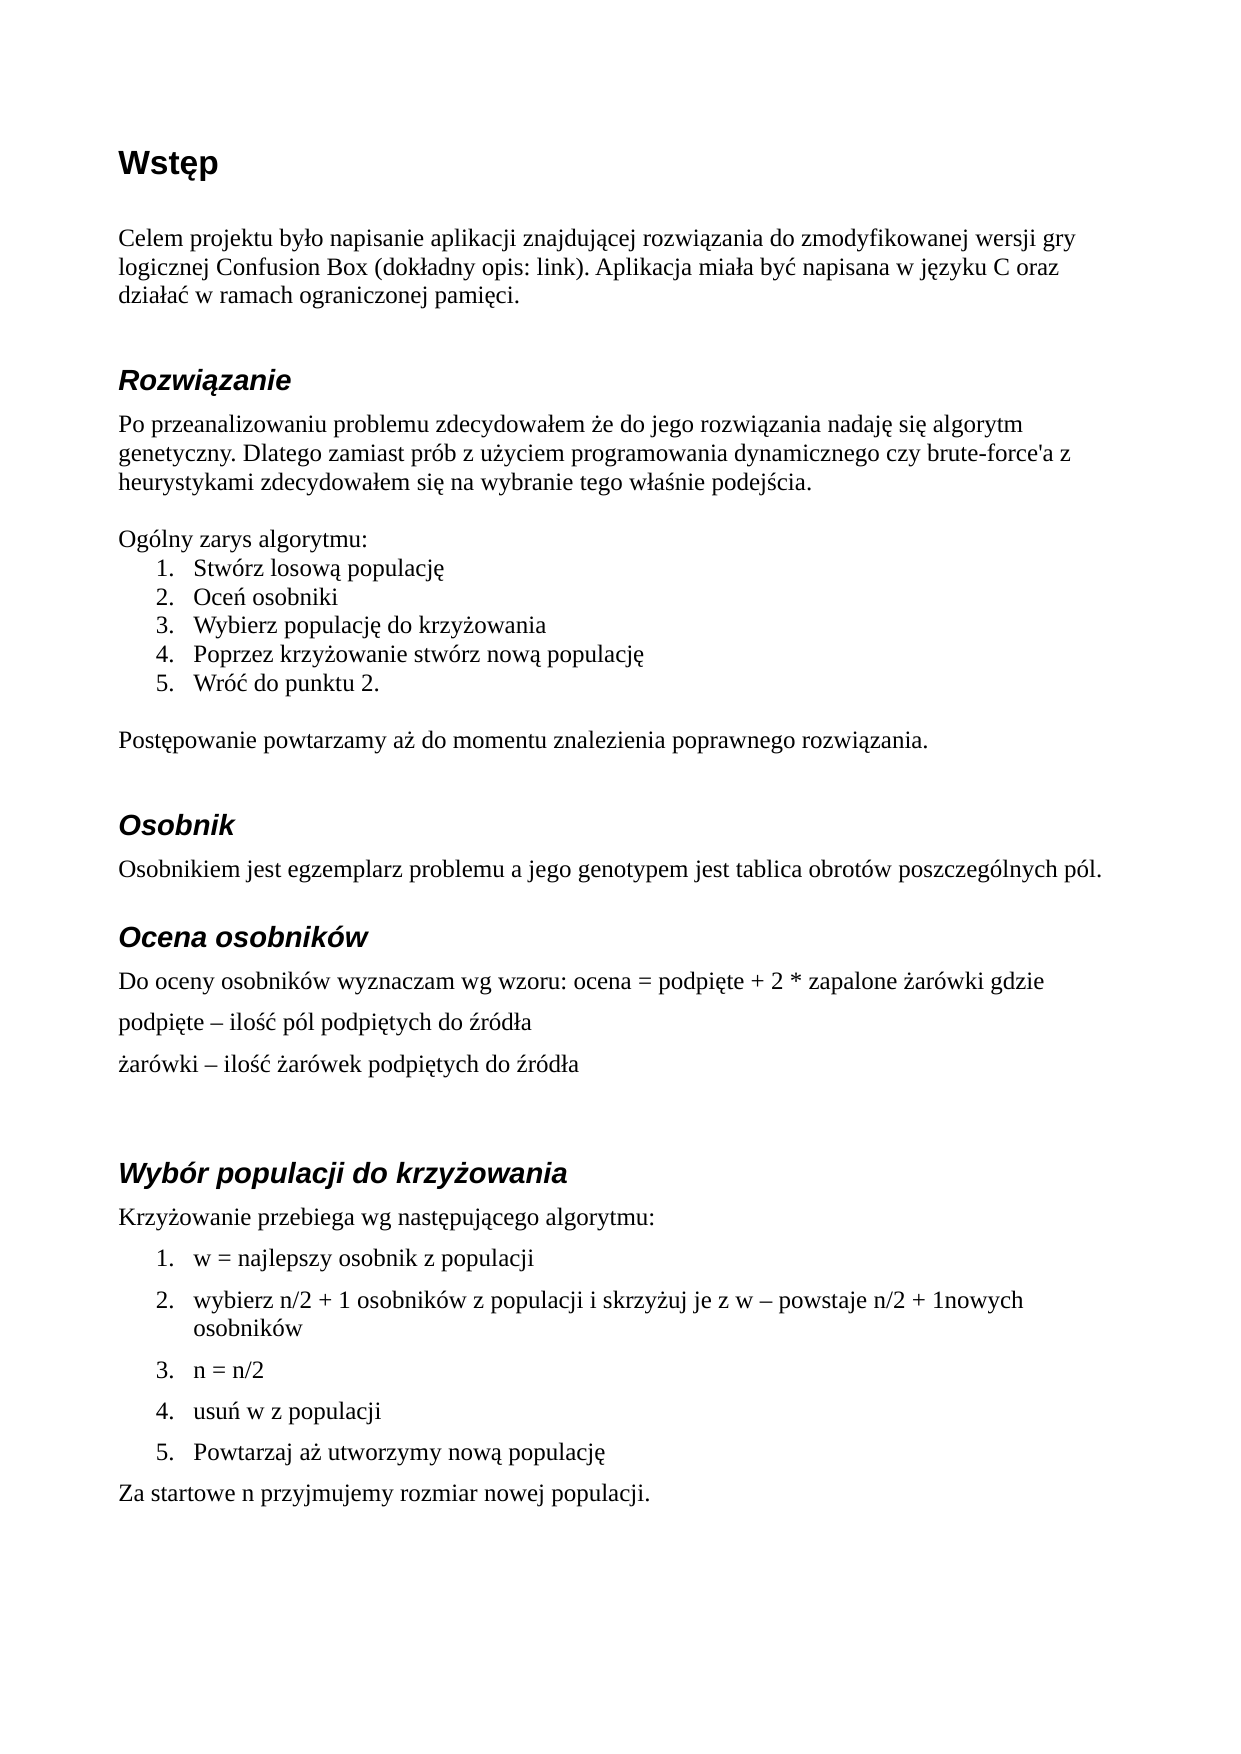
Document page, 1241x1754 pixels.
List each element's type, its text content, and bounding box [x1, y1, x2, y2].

list wybierz n/2 + 1 osobników z populacji i skrzyżuj je z w – powstaje n/2 + 1nowych osobników [156, 1285, 1122, 1342]
subtitle Rozwiązanie [118, 363, 1122, 397]
text Krzyżowanie przebiega wg następującego algorytmu: [118, 1202, 1122, 1231]
subtitle Osobnik [118, 808, 1122, 841]
text Osobnikiem jest egzemplarz problemu a jego genotypem jest tablica obrotów poszczególnych pól. [118, 854, 1122, 883]
list n = n/2 [156, 1355, 1122, 1383]
list usuń w z populacji [156, 1396, 1122, 1425]
subtitle Ocena osobników [118, 920, 1122, 954]
text podpięte – ilość pól podpiętych do źródła [118, 1007, 1122, 1036]
list Poprzez krzyżowanie stwórz nową populację [156, 639, 1122, 668]
list Wybierz populację do krzyżowania [156, 610, 1122, 639]
text Ogólny zarys algorytmu: [118, 524, 1122, 553]
list Wróć do punktu 2. [156, 668, 1122, 697]
text Postępowanie powtarzamy aż do momentu znalezienia poprawnego rozwiązania. [118, 725, 1122, 754]
text Celem projektu było napisanie aplikacji znajdującej rozwiązania do zmodyfikowanej wersji gry logicznej Confusion Box (dokładny opis: link). Aplikacja miała być napisana w języku C oraz działać w ramach ograniczonej pamięci. [118, 223, 1122, 309]
text Za startowe n przyjmujemy rozmiar nowej populacji. [118, 1478, 1122, 1507]
list Powtarzaj aż utworzymy nową populację [156, 1437, 1122, 1466]
subtitle Wybór populacji do krzyżowania [118, 1156, 1122, 1190]
list Stwórz losową populację [156, 553, 1122, 582]
text Po przeanalizowaniu problemu zdecydowałem że do jego rozwiązania nadaję się algorytm genetyczny. Dlatego zamiast prób z użyciem programowania dynamicznego czy brute-force'a z heurystykami zdecydowałem się na wybranie tego właśnie podejścia. [118, 409, 1122, 495]
subtitle Wstęp [118, 143, 1122, 182]
list w = najlepszy osobnik z populacji [156, 1243, 1122, 1272]
text żarówki – ilość żarówek podpiętych do źródła [118, 1049, 1122, 1077]
text Do oceny osobników wyznaczam wg wzoru: ocena = podpięte + 2 * zapalone żarówki gdzie [118, 966, 1122, 995]
list Oceń osobniki [156, 582, 1122, 610]
